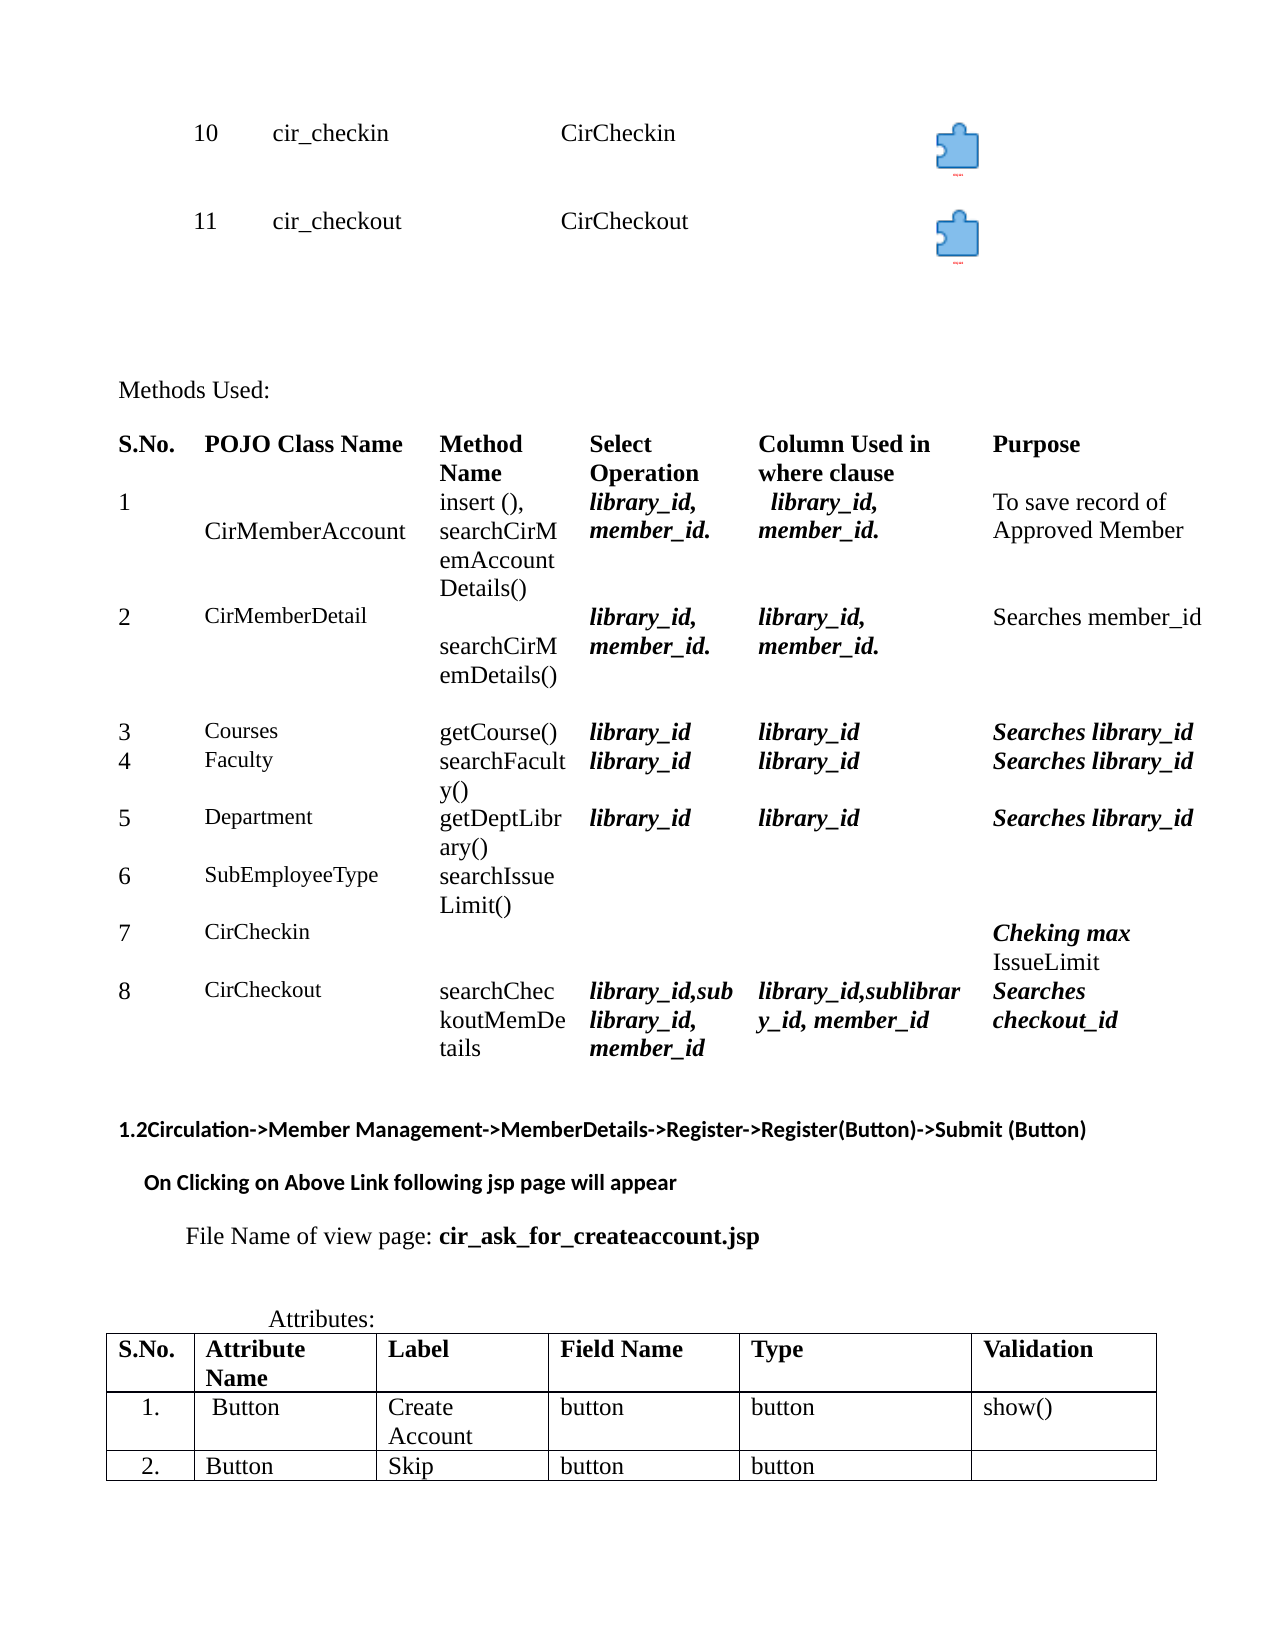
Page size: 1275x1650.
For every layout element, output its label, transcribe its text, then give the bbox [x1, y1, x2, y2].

table_cell library_id [747, 804, 981, 861]
table_cell library_id, member_id. [747, 602, 981, 717]
table_cell Button [195, 1393, 376, 1450]
table_cell library_id, member_id. [578, 602, 747, 717]
table_cell CirMemberDetail [193, 602, 428, 717]
table_cell cir_checkout [261, 206, 549, 294]
table_cell To save record of Approved Member [981, 487, 1218, 602]
table_cell SubEmployeeType [193, 861, 428, 918]
table_cell CirMemberAccount [193, 487, 428, 602]
table_cell button [740, 1451, 971, 1480]
table_cell 4 [107, 746, 193, 803]
table_cell [578, 919, 747, 976]
table_header Label [377, 1334, 548, 1391]
table_cell cir_checkin [261, 118, 549, 206]
table_cell [428, 919, 578, 976]
table_cell Searches member_id [981, 602, 1218, 717]
table_cell Searches checkout_id [981, 976, 1218, 1062]
table_cell library_id,sublibrary_id, member_id [747, 976, 981, 1062]
table_cell Searches library_id [981, 717, 1218, 746]
table_cell Cheking max IssueLimit [981, 919, 1218, 976]
table_cell 3 [107, 717, 193, 746]
table_cell 10 [182, 118, 261, 206]
table_cell 7 [107, 919, 193, 976]
table_header Field Name [549, 1334, 739, 1391]
table_cell [812, 118, 1104, 206]
table_cell button [549, 1451, 739, 1480]
table_cell library_id [578, 804, 747, 861]
table_cell Create Account [377, 1393, 548, 1450]
text Attributes: [268, 1304, 1157, 1333]
table_header S.No. [107, 1334, 194, 1391]
table_header Select Operation [578, 429, 747, 487]
text File Name of view page: cir_ask_for_createaccount.jsp [118, 1221, 1157, 1250]
table_cell CirCheckin [193, 919, 428, 976]
table_cell 2 [107, 602, 193, 717]
table_header Type [740, 1334, 971, 1391]
text Methods Used: [118, 376, 1157, 404]
table_cell 1 [107, 487, 193, 602]
table_cell Skip [377, 1451, 548, 1480]
table_cell show() [972, 1393, 1156, 1450]
table_cell Department [193, 804, 428, 861]
table_cell getDeptLibrary() [428, 804, 578, 861]
table_cell getCourse() [428, 717, 578, 746]
table_header Column Used in where clause [747, 429, 981, 487]
table_cell library_id [578, 717, 747, 746]
table_cell searchCirMemDetails() [428, 602, 578, 717]
table_header Method Name [428, 429, 578, 487]
table_cell library_id [747, 717, 981, 746]
table_cell CirCheckout [549, 206, 812, 294]
table_cell Searches library_id [981, 804, 1218, 861]
table_cell searchCheckoutMemDetails [428, 976, 578, 1062]
table_header Attribute Name [195, 1334, 376, 1391]
text 1.2Circulation->Member Management->MemberDetails->Register->Register(Button)->Submit (Button) [118, 1115, 1157, 1143]
table_header Validation [972, 1334, 1156, 1391]
table_cell 1. [107, 1393, 194, 1450]
table_cell [972, 1451, 1156, 1480]
table_cell library_id,sublibrary_id, member_id [578, 976, 747, 1062]
table_cell insert (), searchCirMemAccountDetails() [428, 487, 578, 602]
table_cell 8 [107, 976, 193, 1062]
table_cell Courses [193, 717, 428, 746]
table_cell Searches library_id [981, 746, 1218, 803]
table_cell [981, 861, 1218, 918]
table_header Purpose [981, 429, 1218, 487]
table_cell CirCheckin [549, 118, 812, 206]
table_cell [747, 861, 981, 918]
table_cell Button [195, 1451, 376, 1480]
table_cell searchFaculty() [428, 746, 578, 803]
table_cell 11 [182, 206, 261, 294]
table_cell library_id [578, 746, 747, 803]
table_cell Faculty [193, 746, 428, 803]
table_cell 2. [107, 1451, 194, 1480]
table_cell [812, 206, 1104, 294]
table_cell library_id, member_id. [747, 487, 981, 602]
table_cell [578, 861, 747, 918]
table_cell 6 [107, 861, 193, 918]
table_cell [747, 919, 981, 976]
table_header POJO Class Name [193, 429, 428, 487]
table_cell searchIssueLimit() [428, 861, 578, 918]
table_cell library_id [747, 746, 981, 803]
table_cell button [549, 1393, 739, 1450]
table_cell button [740, 1393, 971, 1450]
table_cell CirCheckout [193, 976, 428, 1062]
text On Clicking on Above Link following jsp page will appear [118, 1168, 1157, 1196]
table_header S.No. [107, 429, 193, 487]
table_cell library_id, member_id. [578, 487, 747, 602]
table_cell 5 [107, 804, 193, 861]
